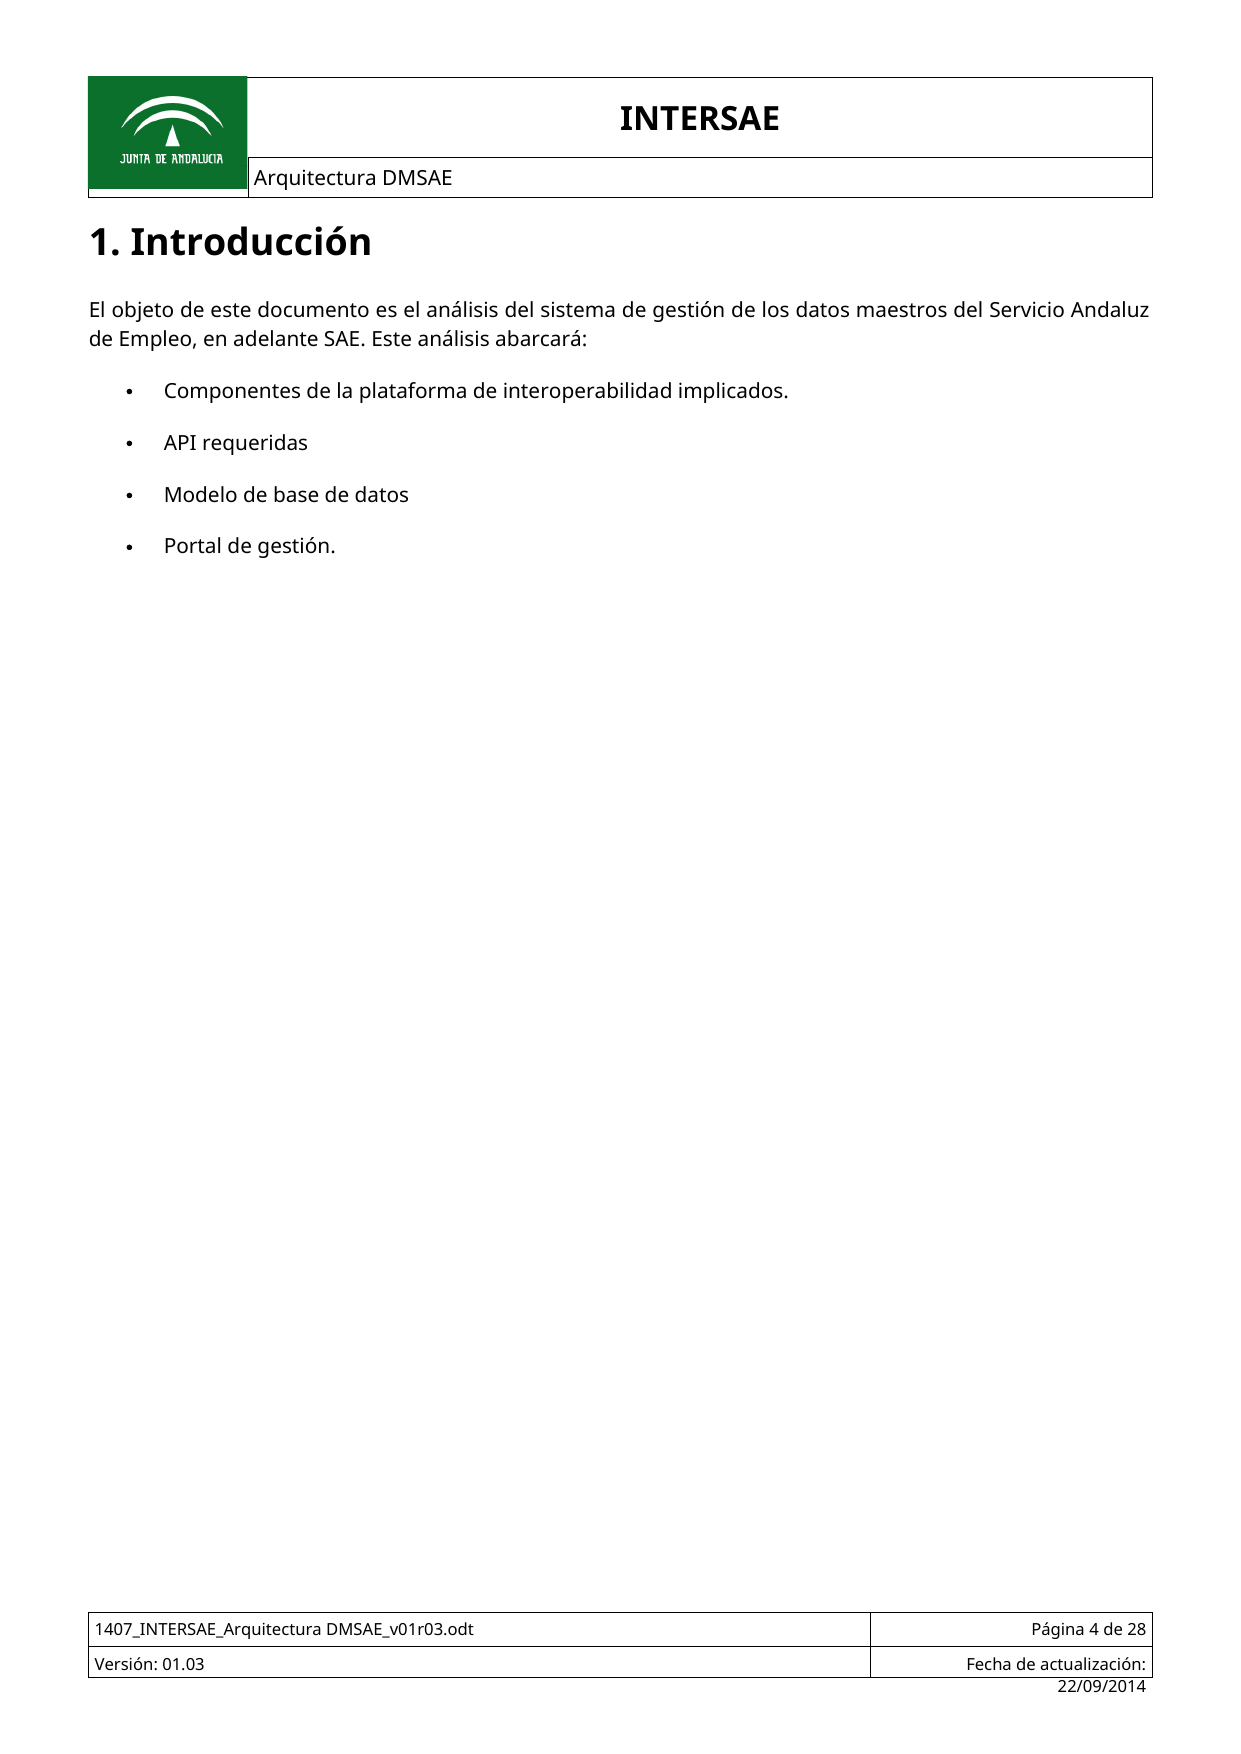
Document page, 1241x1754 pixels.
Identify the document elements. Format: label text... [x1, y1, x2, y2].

text El objeto de este documento es el análisis del sistema de gestión de los datos maestros del Servicio Andaluz de Empleo, en adelante SAE. Este análisis abarcará: [88, 295, 1152, 352]
subtitle Introducción [88, 215, 1152, 266]
list Componentes de la plataforma de interoperabilidad implicados. [126, 376, 1152, 404]
list Modelo de base de datos [126, 480, 1152, 508]
list Portal de gestión. [126, 532, 1152, 560]
picture [87, 76, 248, 189]
list API requeridas [126, 428, 1152, 456]
